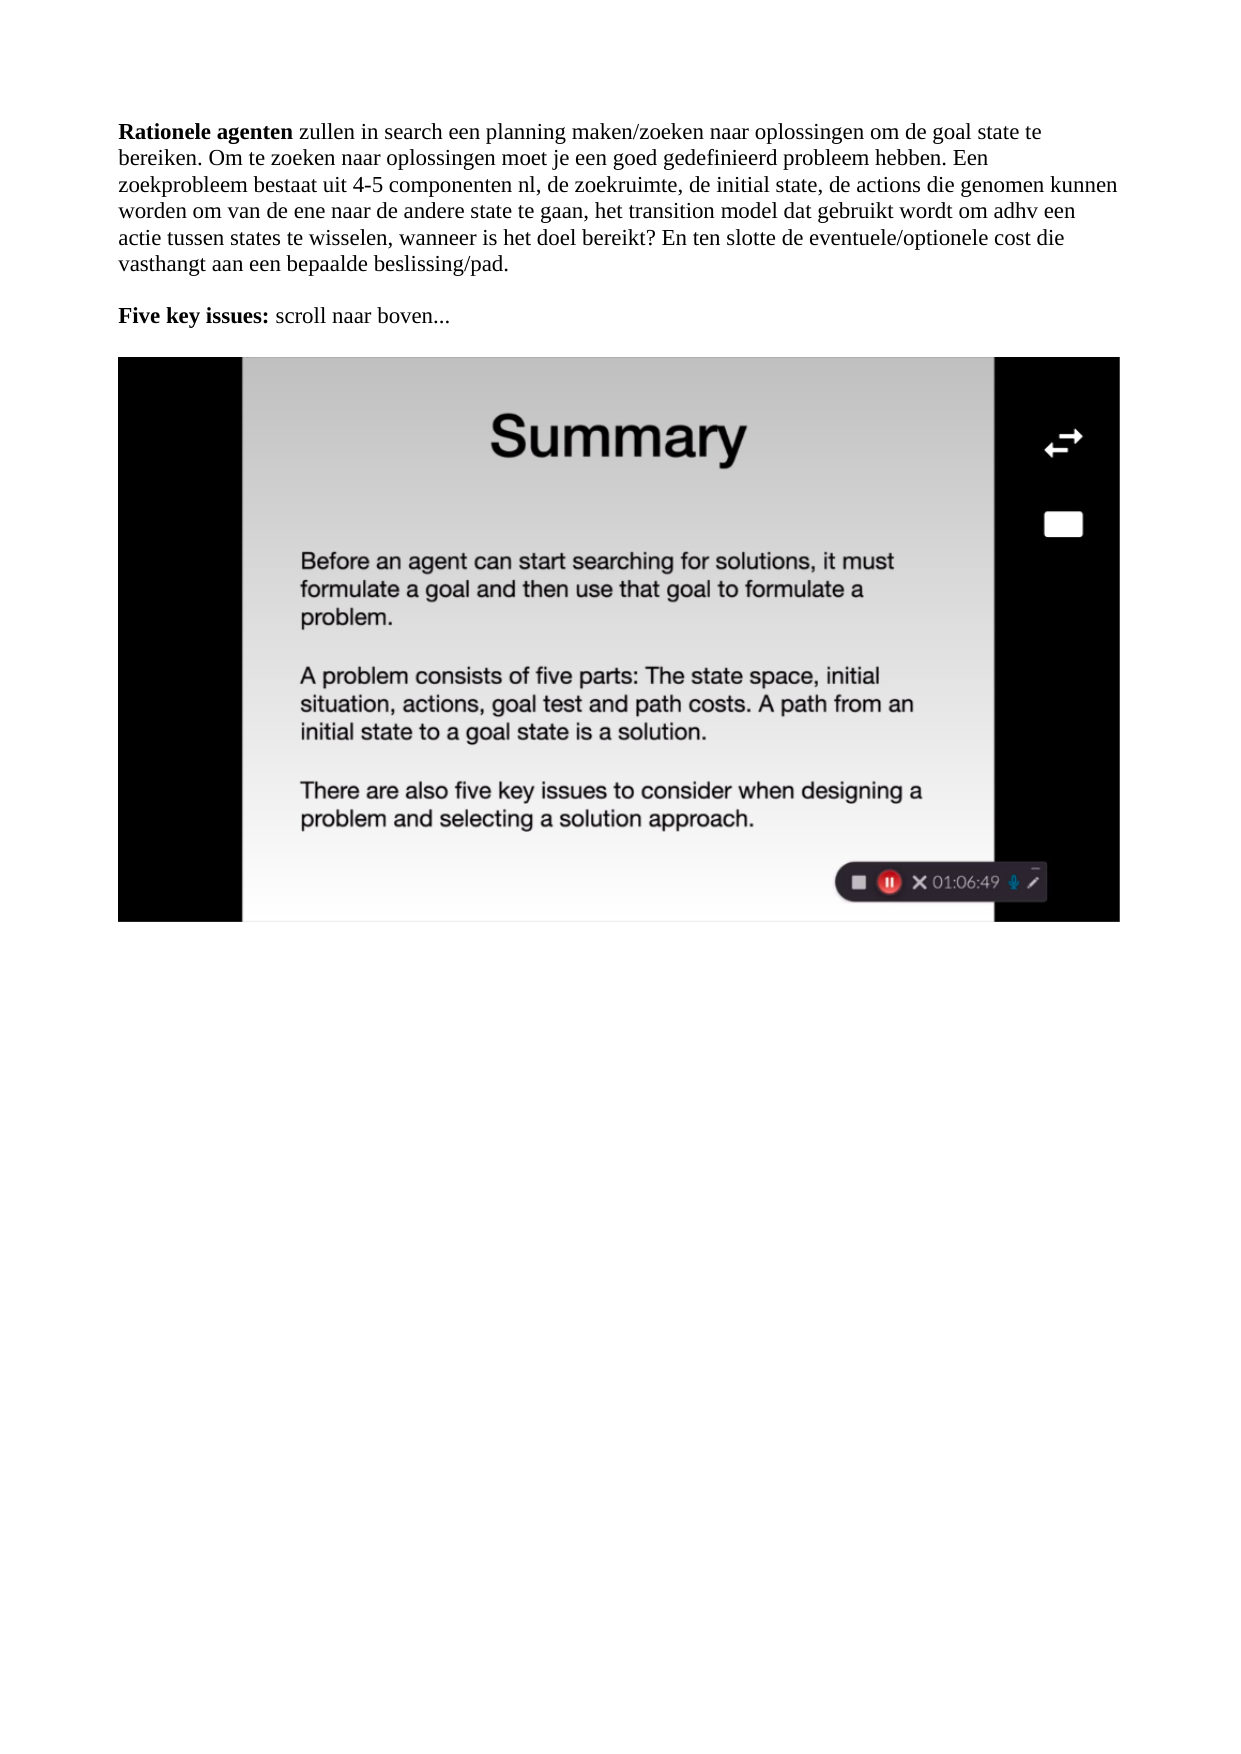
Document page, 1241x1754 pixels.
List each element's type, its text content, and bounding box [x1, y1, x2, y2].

text Five key issues: scroll naar boven... [118, 303, 1122, 329]
text Rationele agenten zullen in search een planning maken/zoeken naar oplossingen om de goal state te bereiken. Om te zoeken naar oplossingen moet je een goed gedefinieerd probleem hebben. Een zoekprobleem bestaat uit 4-5 componenten nl, de zoekruimte, de initial state, de actions die genomen kunnen worden om van de ene naar de andere state te gaan, het transition model dat gebruikt wordt om adhv een actie tussen states te wisselen, wanneer is het doel bereikt? En ten slotte de eventuele/optionele cost die vasthangt aan een bepaalde beslissing/pad. [118, 118, 1122, 276]
picture [118, 357, 1123, 923]
